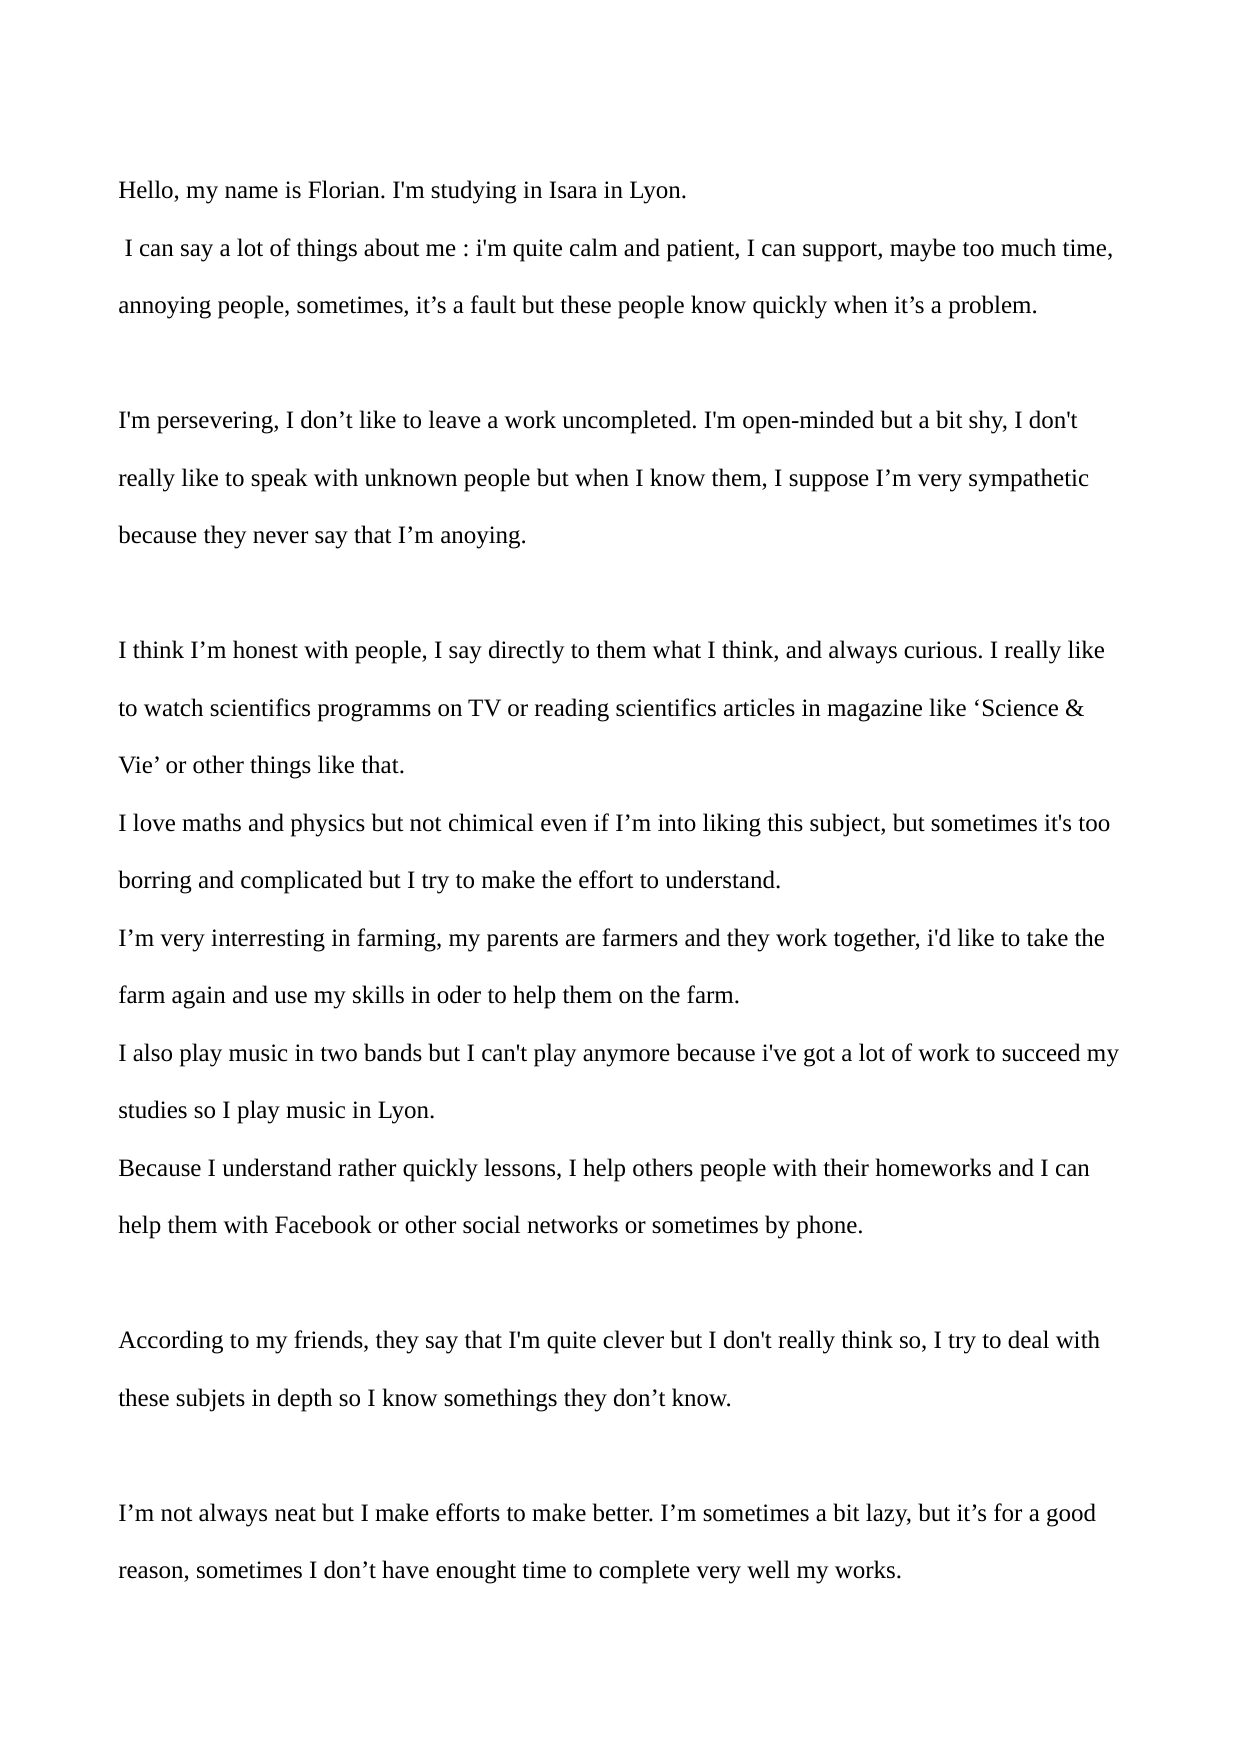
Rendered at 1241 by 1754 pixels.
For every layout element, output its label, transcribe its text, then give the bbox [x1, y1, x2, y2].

text I'm persevering, I don’t like to leave a work uncompleted. I'm open-minded but a bit shy, I don't really like to speak with unknown people but when I know them, I suppose I’m very sympathetic because they never say that I’m anoying. [118, 406, 1122, 549]
text Hello, my name is Florian. I'm studying in Isara in Lyon. [118, 176, 1122, 204]
text I can say a lot of things about me : i'm quite calm and patient, I can support, maybe too much time, annoying people, sometimes, it’s a fault but these people know quickly when it’s a problem. [118, 233, 1122, 319]
text Because I understand rather quickly lessons, I help others people with their homeworks and I can help them with Facebook or other social networks or sometimes by phone. [118, 1153, 1122, 1239]
text I’m not always neat but I make efforts to make better. I’m sometimes a bit lazy, but it’s for a good reason, sometimes I don’t have enought time to complete very well my works. [118, 1498, 1122, 1584]
text I also play music in two bands but I can't play anymore because i've got a lot of work to succeed my studies so I play music in Lyon. [118, 1038, 1122, 1124]
text According to my friends, they say that I'm quite clever but I don't really think so, I try to deal with these subjets in depth so I know somethings they don’t know. [118, 1326, 1122, 1412]
text I’m very interresting in farming, my parents are farmers and they work together, i'd like to take the farm again and use my skills in oder to help them on the farm. [118, 923, 1122, 1009]
text I think I’m honest with people, I say directly to them what I think, and always curious. I really like to watch scientifics programms on TV or reading scientifics articles in magazine like ‘Science & Vie’ or other things like that. [118, 636, 1122, 779]
text I love maths and physics but not chimical even if I’m into liking this subject, but sometimes it's too borring and complicated but I try to make the effort to understand. [118, 808, 1122, 894]
